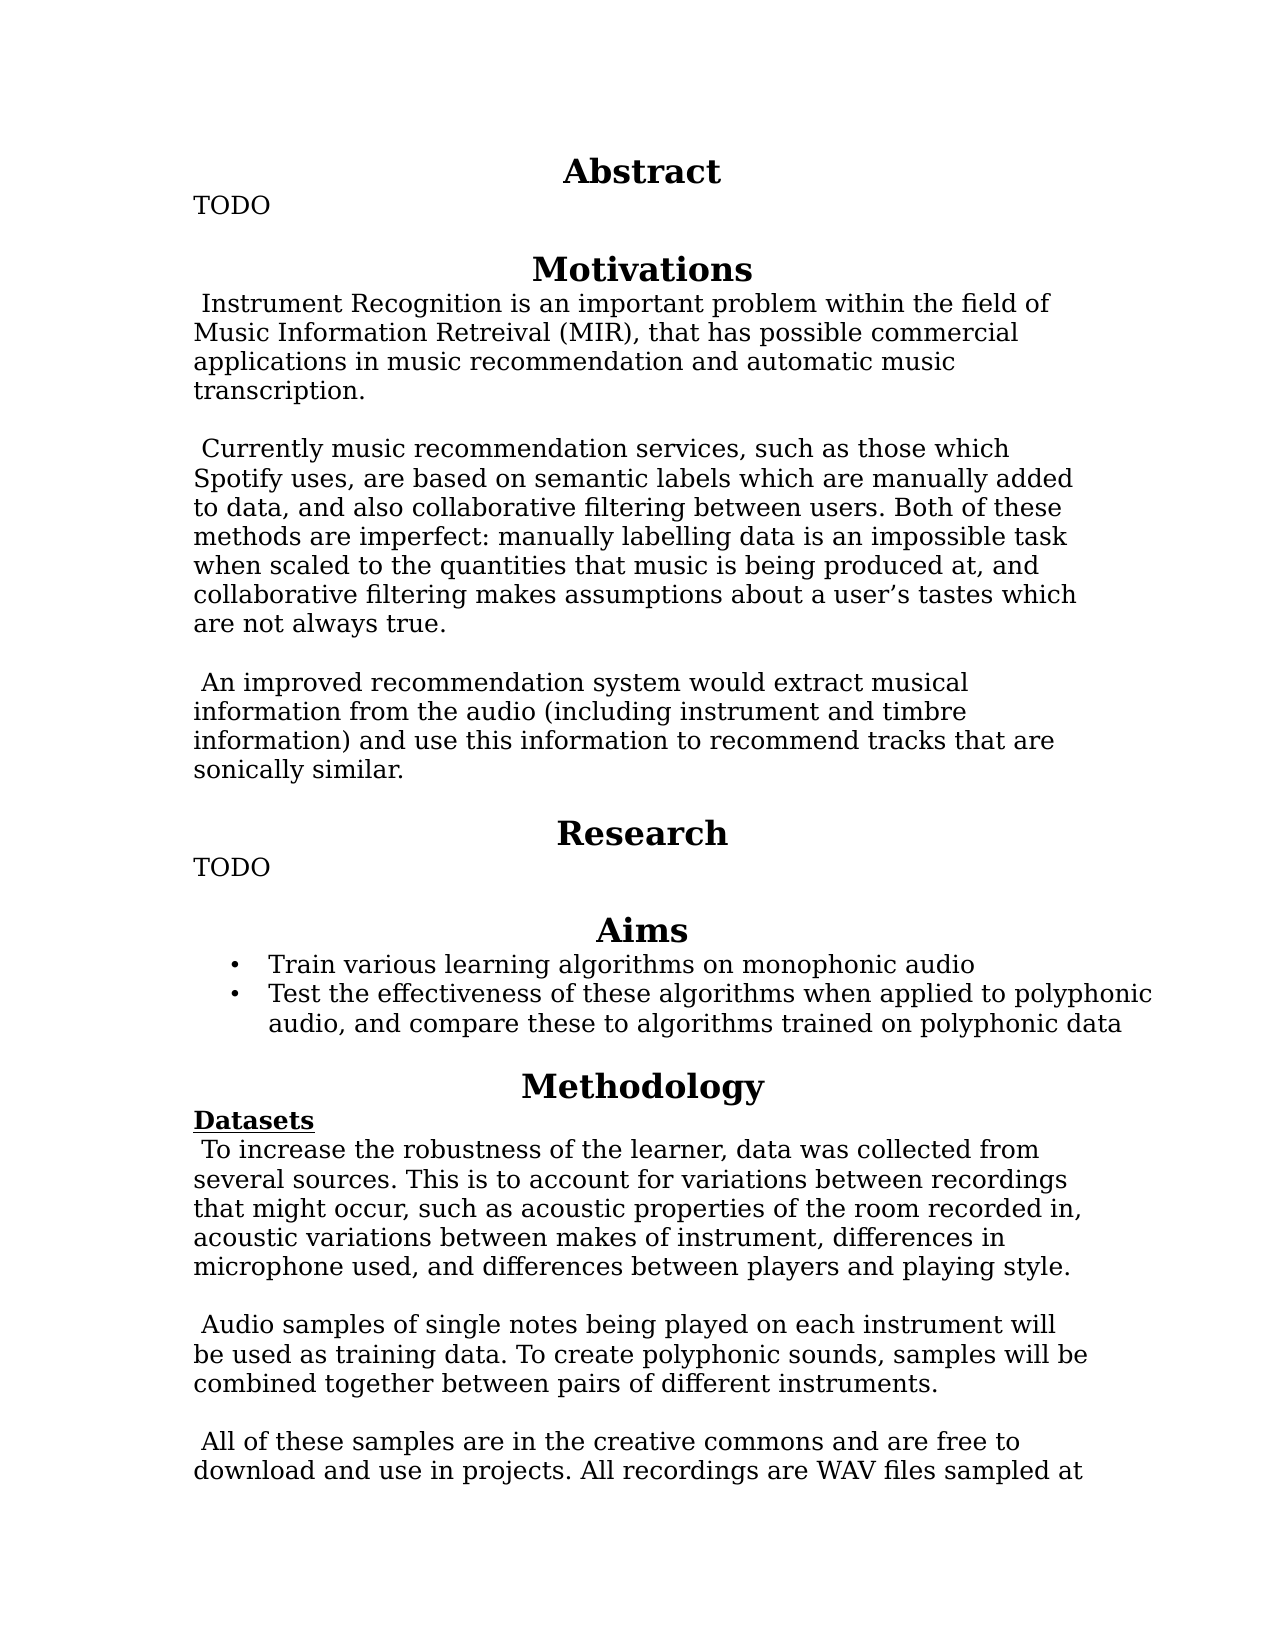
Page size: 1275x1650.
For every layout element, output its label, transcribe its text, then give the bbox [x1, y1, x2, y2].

text Instrument Recognition is an important problem within the field of Music Information Retreival (MIR), that has possible commercial applications in music recommendation and automatic music transcription. [193, 289, 1091, 405]
text Datasets [193, 1106, 1091, 1136]
text Research [193, 814, 1091, 853]
text TODO [193, 191, 1091, 220]
text Methodology [193, 1067, 1091, 1106]
text An improved recommendation system would extract musical information from the audio (including instrument and timbre information) and use this information to recommend tracks that are sonically similar. [193, 668, 1091, 784]
list Train various learning algorithms on monophonic audio [231, 950, 1157, 979]
text Aims [193, 911, 1091, 950]
text Currently music recommendation services, such as those which Spotify uses, are based on semantic labels which are manually added to data, and also collaborative filtering between users. Both of these methods are imperfect: manually labelling data is an impossible task when scaled to the quantities that music is being produced at, and collaborative filtering makes assumptions about a user’s tastes which are not always true. [193, 434, 1091, 639]
text Audio samples of single notes being played on each instrument will be used as training data. To create polyphonic sounds, samples will be combined together between pairs of different instruments. [193, 1311, 1091, 1398]
text To increase the robustness of the learner, data was collected from several sources. This is to account for variations between recordings that might occur, such as acoustic properties of the room recorded in, acoustic variations between makes of instrument, differences in microphone used, and differences between players and playing style. [193, 1136, 1091, 1281]
text Abstract [193, 118, 1091, 191]
text TODO [193, 853, 1091, 882]
list Test the effectiveness of these algorithms when applied to polyphonic audio, and compare these to algorithms trained on polyphonic data [231, 979, 1157, 1038]
text All of these samples are in the creative commons and are free to download and use in projects. All recordings are WAV files sampled at [193, 1427, 1091, 1486]
text Motivations [193, 249, 1091, 289]
